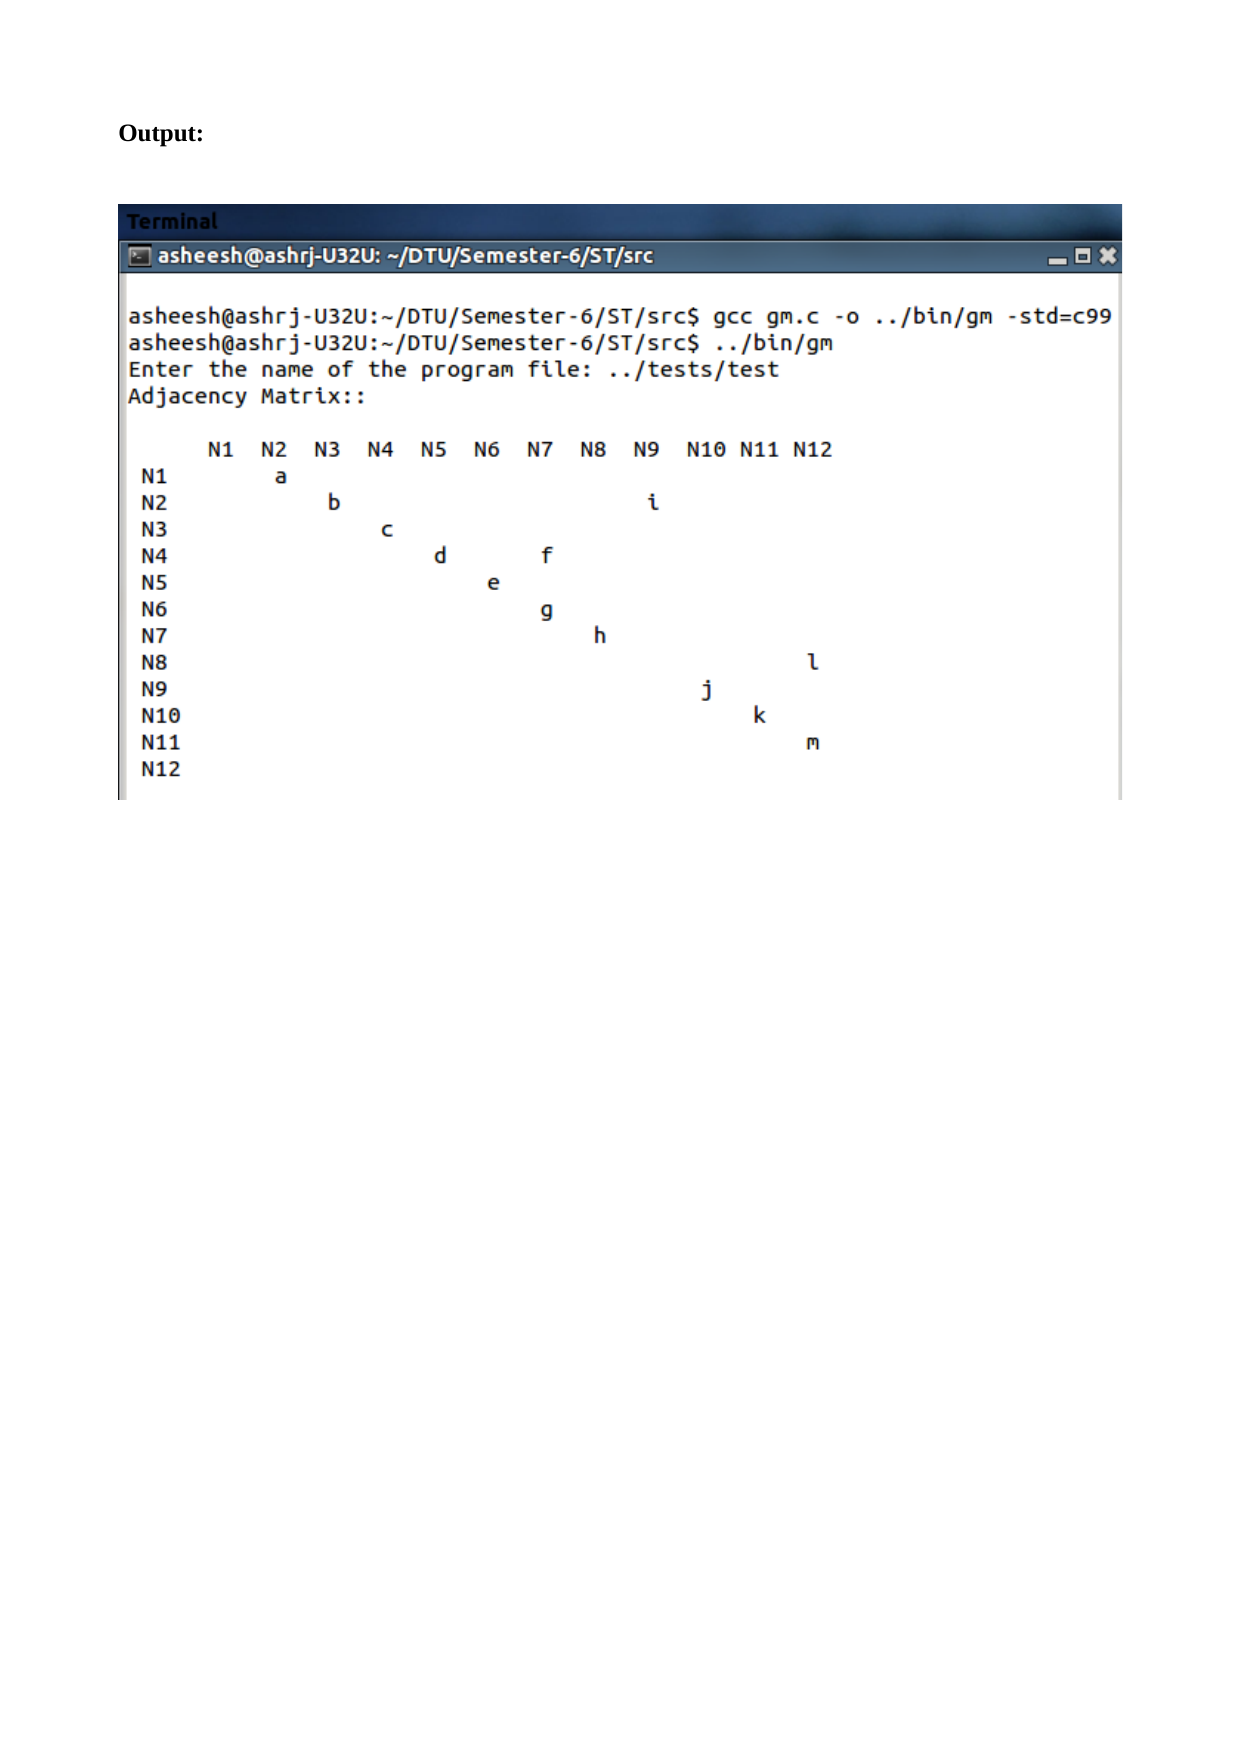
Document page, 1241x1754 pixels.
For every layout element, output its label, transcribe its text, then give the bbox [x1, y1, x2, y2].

text Output: [118, 118, 1122, 147]
picture [118, 204, 1123, 800]
